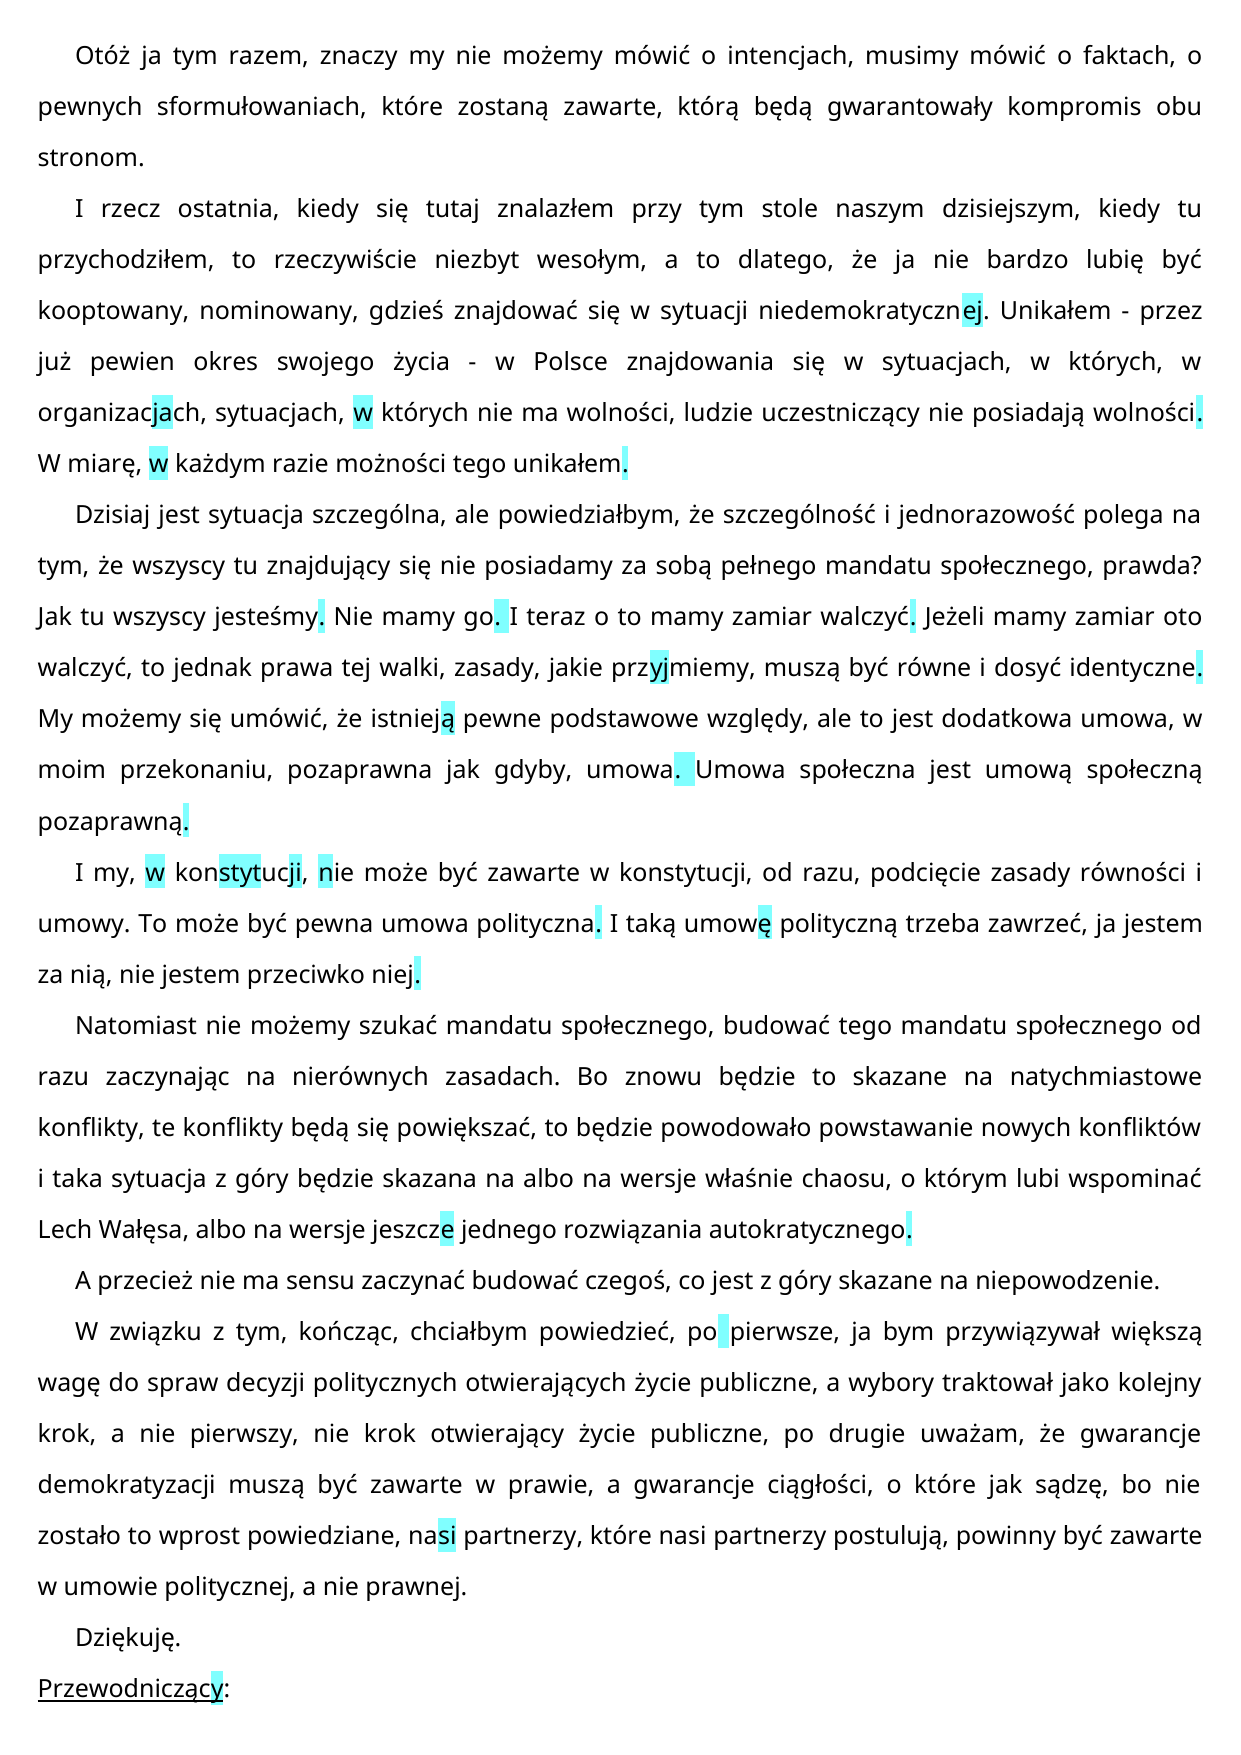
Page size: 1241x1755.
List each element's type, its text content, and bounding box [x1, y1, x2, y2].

text I rzecz ostatnia, kiedy się tutaj znalazłem przy tym stole naszym dzisiejszym, kiedy tu przychodziłem, to rzeczywiście niezbyt wesołym, a to dlatego, że ja nie bardzo lubię być kooptowany, nominowany, gdzieś znajdować się w sytuacji niedemokratycznej. Unikałem - przez już pewien okres swojego życia - w Polsce znajdowania się w sytuacjach, w których, w organizacjach, sytuacjach, w których nie ma wolności, ludzie uczestniczący nie posiadają wolności. W miarę, w każdym razie możności tego unikałem. [37, 191, 1203, 480]
text A przecież nie ma sensu zaczynać budować czegoś, co jest z góry skazane na niepowodzenie. [37, 1262, 1203, 1297]
text Dzisiaj jest sytuacja szczególna, ale powiedziałbym, że szczególność i jednorazowość polega na tym, że wszyscy tu znajdujący się nie posiadamy za sobą pełnego mandatu społecznego, prawda? Jak tu wszyscy jesteśmy. Nie mamy go. I teraz o to mamy zamiar walczyć. Jeżeli mamy zamiar oto walczyć, to jednak prawa tej walki, zasady, jakie przyjmiemy, muszą być równe i dosyć identyczne. My możemy się umówić, że istnieją pewne podstawowe względy, ale to jest dodatkowa umowa, w moim przekonaniu, pozaprawna jak gdyby, umowa. Umowa społeczna jest umową społeczną pozaprawną. [37, 497, 1203, 837]
text Otóż ja tym razem, znaczy my nie możemy mówić o intencjach, musimy mówić o faktach, o pewnych sformułowaniach, które zostaną zawarte, którą będą gwarantowały kompromis obu stronom. [37, 37, 1203, 174]
text I my, w konstytucji, nie może być zawarte w konstytucji, od razu, podcięcie zasady równości i umowy. To może być pewna umowa polityczna. I taką umowę polityczną trzeba zawrzeć, ja jestem za nią, nie jestem przeciwko niej. [37, 854, 1203, 990]
text Dziękuję. [37, 1620, 1203, 1654]
text W związku z tym, kończąc, chciałbym powiedzieć, po pierwsze, ja bym przywiązywał większą wagę do spraw decyzji politycznych otwierających życie publiczne, a wybory traktował jako kolejny krok, a nie pierwszy, nie krok otwierający życie publiczne, po drugie uważam, że gwarancje demokratyzacji muszą być zawarte w prawie, a gwarancje ciągłości, o które jak sądzę, bo nie zostało to wprost powiedziane, nasi partnerzy, które nasi partnerzy postulują, powinny być zawarte w umowie politycznej, a nie prawnej. [37, 1313, 1203, 1603]
text Przewodniczący: [37, 1671, 1203, 1705]
text Natomiast nie możemy szukać mandatu społecznego, budować tego mandatu społecznego od razu zaczynając na nierównych zasadach. Bo znowu będzie to skazane na natychmiastowe konflikty, te konflikty będą się powiększać, to będzie powodowało powstawanie nowych konfliktów i taka sytuacja z góry będzie skazana na albo na wersje właśnie chaosu, o którym lubi wspominać Lech Wałęsa, albo na wersje jeszcze jednego rozwiązania autokratycznego. [37, 1007, 1203, 1246]
